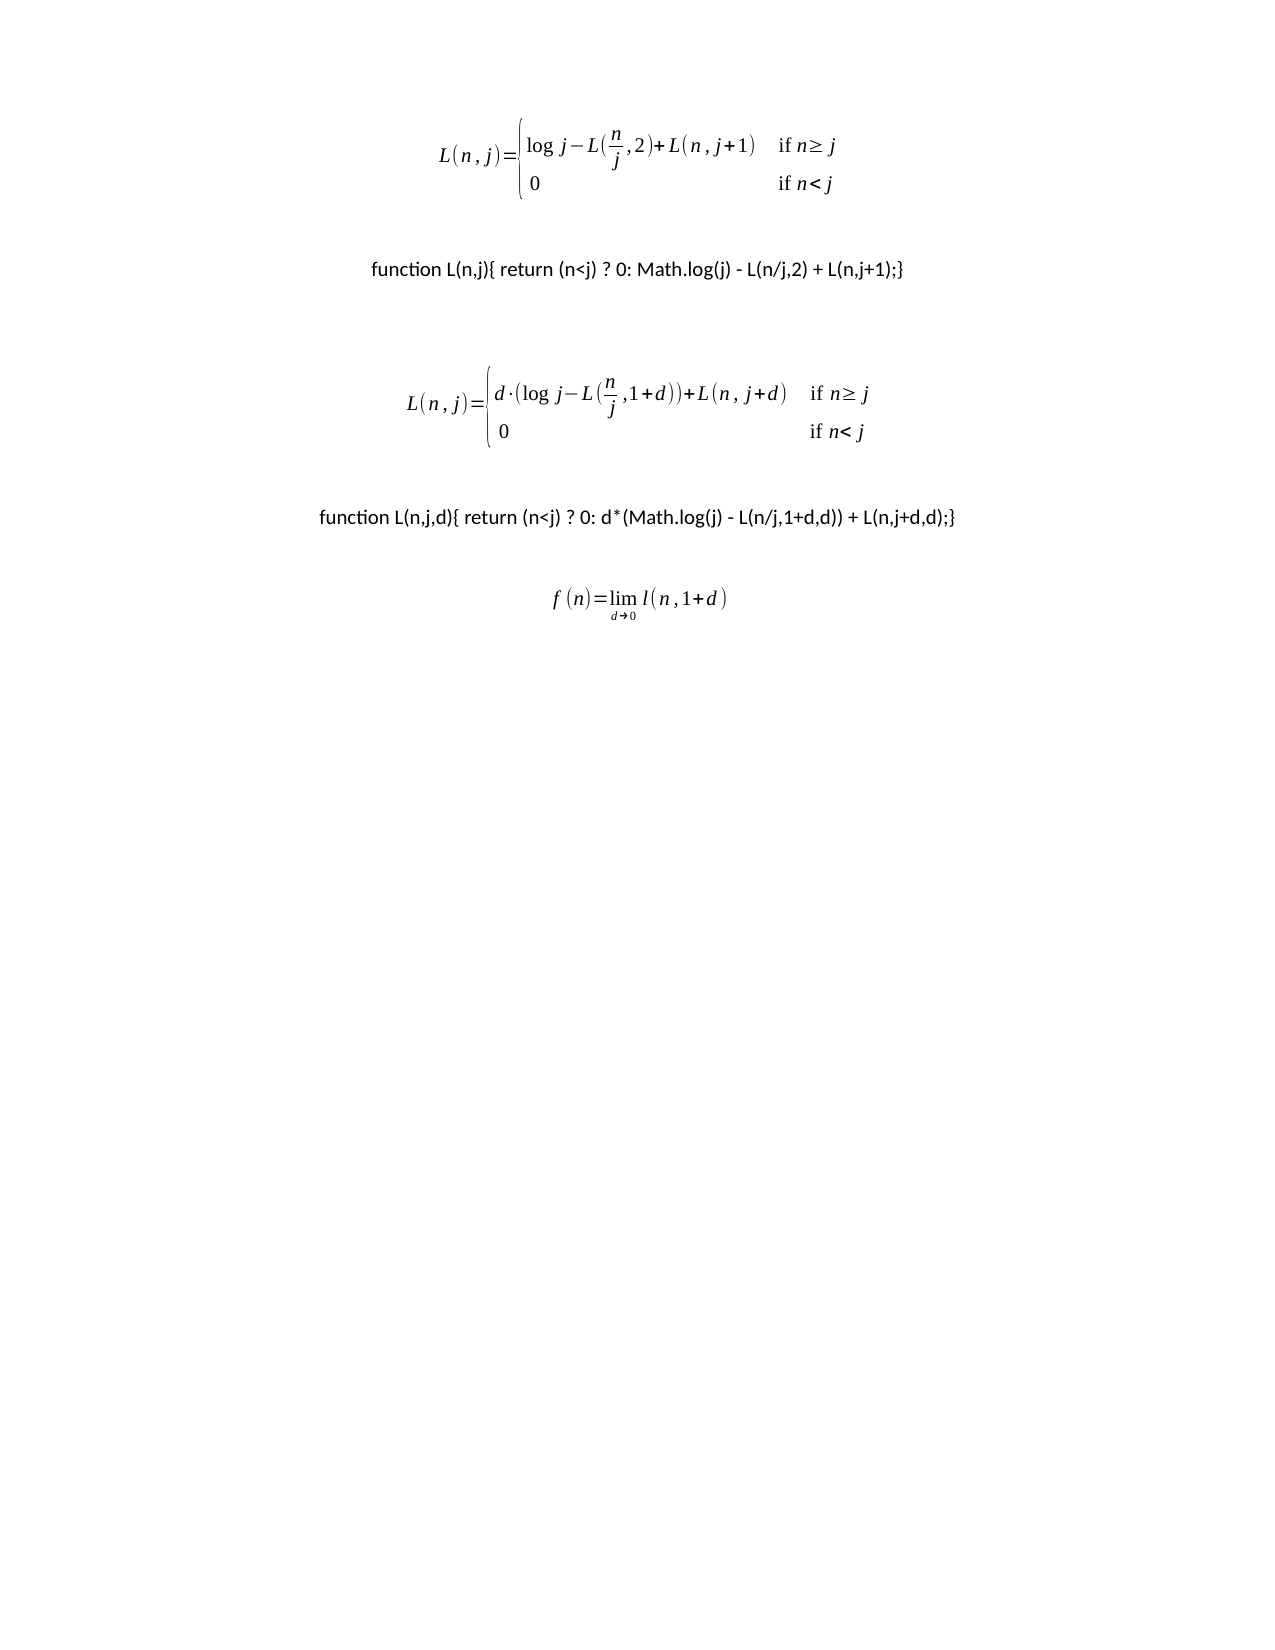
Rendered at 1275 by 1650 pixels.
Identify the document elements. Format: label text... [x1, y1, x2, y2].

text function L(n,j,d){ return (n<j) ? 0: d*(Math.log(j) - L(n/j,1+d,d)) + L(n,j+d,d);} [118, 504, 1157, 529]
text function L(n,j){ return (n<j) ? 0: Math.log(j) - L(n/j,2) + L(n,j+1);} [118, 256, 1157, 281]
